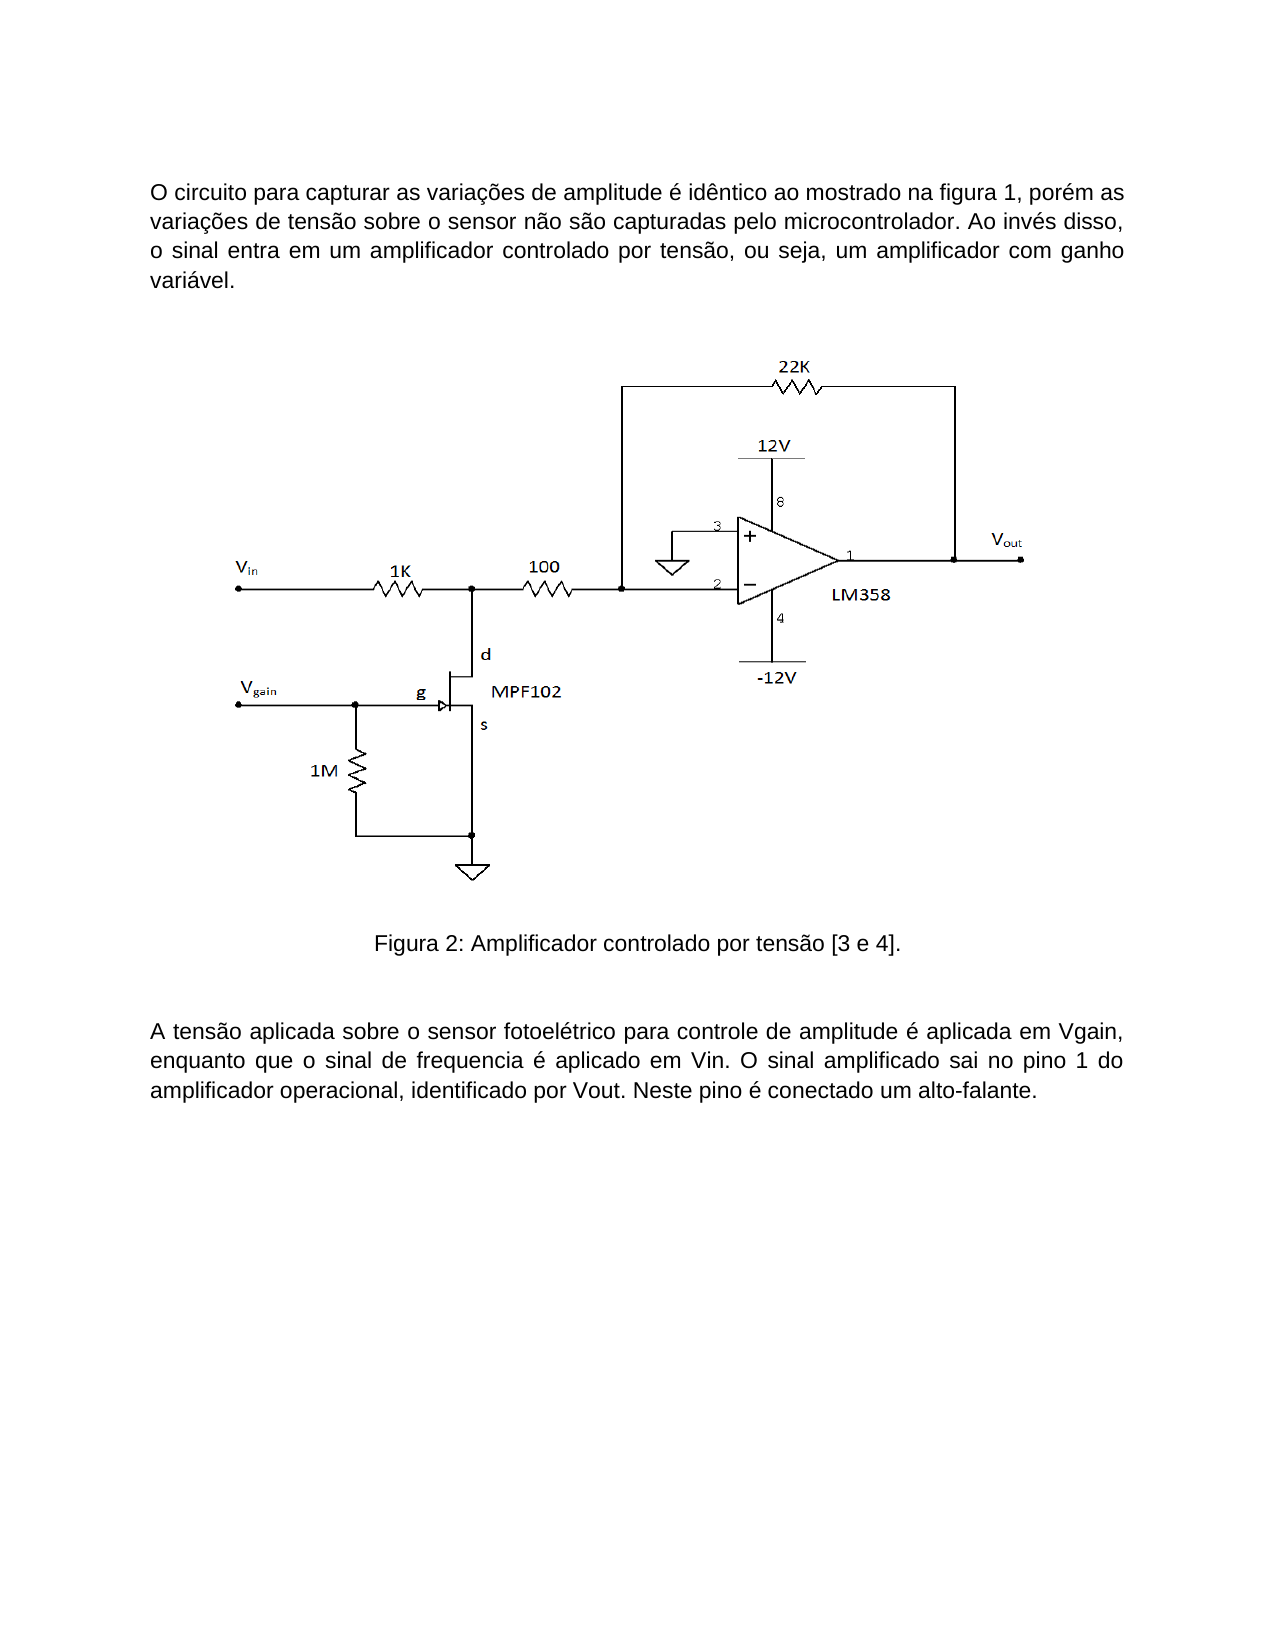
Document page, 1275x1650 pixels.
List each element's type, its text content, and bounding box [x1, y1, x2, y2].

text Figura 2: Amplificador controlado por tensão [3 e 4]. [150, 930, 1125, 956]
picture [225, 355, 1050, 898]
text A tensão aplicada sobre o sensor fotoelétrico para controle de amplitude é aplicada em Vgain, enquanto que o sinal de frequencia é aplicado em Vin. O sinal amplificado sai no pino 1 do amplificador operacional, identificado por Vout. Neste pino é conectado um alto-falante. [150, 1018, 1125, 1103]
text O circuito para capturar as variações de amplitude é idêntico ao mostrado na figura 1, porém as variações de tensão sobre o sensor não são capturadas pelo microcontrolador. Ao invés disso, o sinal entra em um amplificador controlado por tensão, ou seja, um amplificador com ganho variável. [150, 179, 1125, 293]
